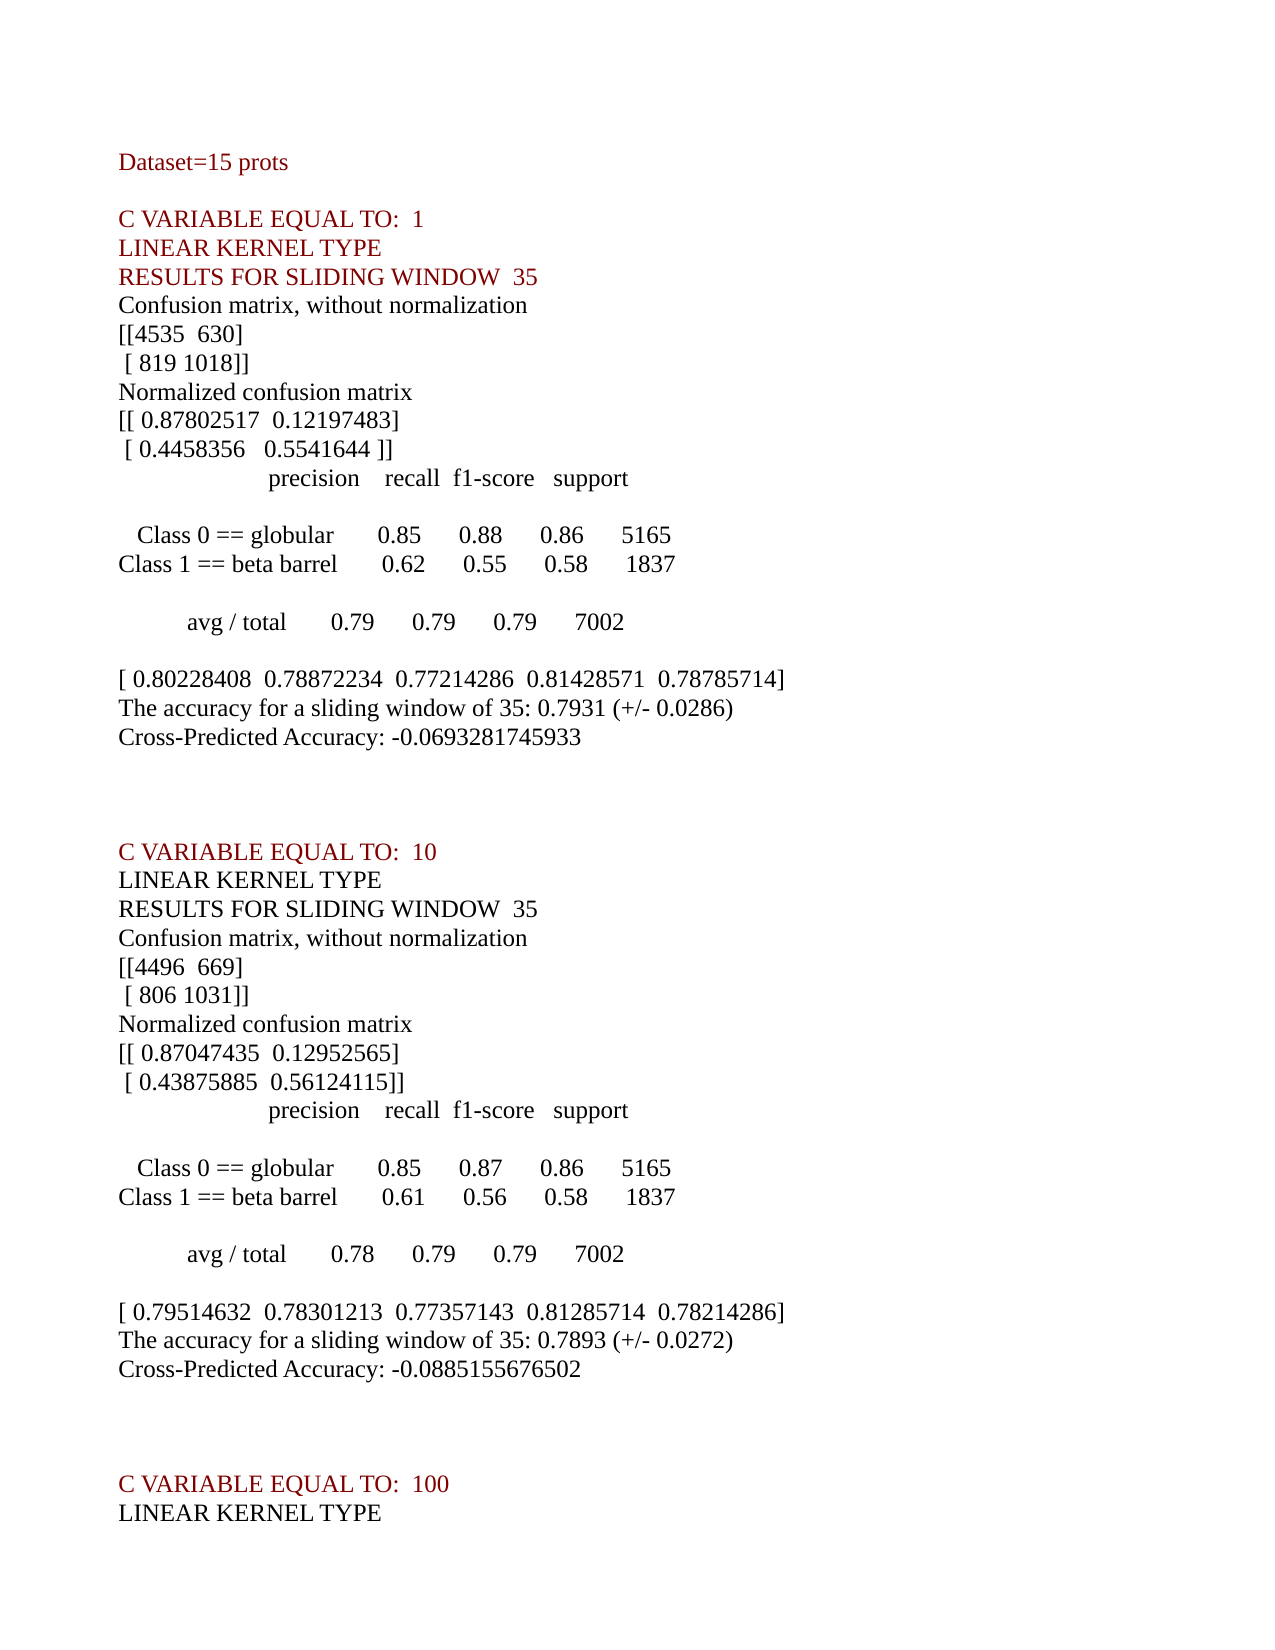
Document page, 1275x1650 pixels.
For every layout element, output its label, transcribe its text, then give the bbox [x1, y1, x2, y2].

text [[ 0.87047435 0.12952565] [118, 1038, 1157, 1067]
text [ 0.79514632 0.78301213 0.77357143 0.81285714 0.78214286] [118, 1297, 1157, 1326]
text RESULTS FOR SLIDING WINDOW 35 [118, 262, 1157, 291]
text C VARIABLE EQUAL TO: 1 [118, 204, 1157, 233]
text Cross-Predicted Accuracy: -0.0693281745933 [118, 722, 1157, 751]
text Cross-Predicted Accuracy: -0.0885155676502 [118, 1354, 1157, 1383]
text The accuracy for a sliding window of 35: 0.7931 (+/- 0.0286) [118, 693, 1157, 722]
text [ 0.43875885 0.56124115]] [118, 1067, 1157, 1096]
text [[4496 669] [118, 952, 1157, 981]
text The accuracy for a sliding window of 35: 0.7893 (+/- 0.0272) [118, 1326, 1157, 1354]
text [ 819 1018]] [118, 348, 1157, 377]
text Confusion matrix, without normalization [118, 923, 1157, 952]
text LINEAR KERNEL TYPE [118, 1498, 1157, 1527]
text Normalized confusion matrix [118, 377, 1157, 406]
text Class 0 == globular 0.85 0.87 0.86 5165 [118, 1153, 1157, 1182]
text Class 0 == globular 0.85 0.88 0.86 5165 [118, 521, 1157, 549]
text avg / total 0.78 0.79 0.79 7002 [118, 1239, 1157, 1268]
text C VARIABLE EQUAL TO: 10 [118, 837, 1157, 866]
text avg / total 0.79 0.79 0.79 7002 [118, 607, 1157, 636]
text C VARIABLE EQUAL TO: 100 [118, 1469, 1157, 1498]
text [[ 0.87802517 0.12197483] [118, 406, 1157, 434]
text Class 1 == beta barrel 0.61 0.56 0.58 1837 [118, 1182, 1157, 1211]
text [ 806 1031]] [118, 981, 1157, 1009]
text Class 1 == beta barrel 0.62 0.55 0.58 1837 [118, 549, 1157, 578]
text [ 0.80228408 0.78872234 0.77214286 0.81428571 0.78785714] [118, 664, 1157, 693]
text Dataset=15 prots [118, 147, 1157, 176]
text Confusion matrix, without normalization [118, 291, 1157, 319]
text Normalized confusion matrix [118, 1009, 1157, 1038]
text precision recall f1-score support [118, 463, 1157, 492]
text precision recall f1-score support [118, 1096, 1157, 1124]
text LINEAR KERNEL TYPE [118, 233, 1157, 262]
text [ 0.4458356 0.5541644 ]] [118, 434, 1157, 463]
text RESULTS FOR SLIDING WINDOW 35 [118, 894, 1157, 923]
text [[4535 630] [118, 319, 1157, 348]
text LINEAR KERNEL TYPE [118, 866, 1157, 894]
